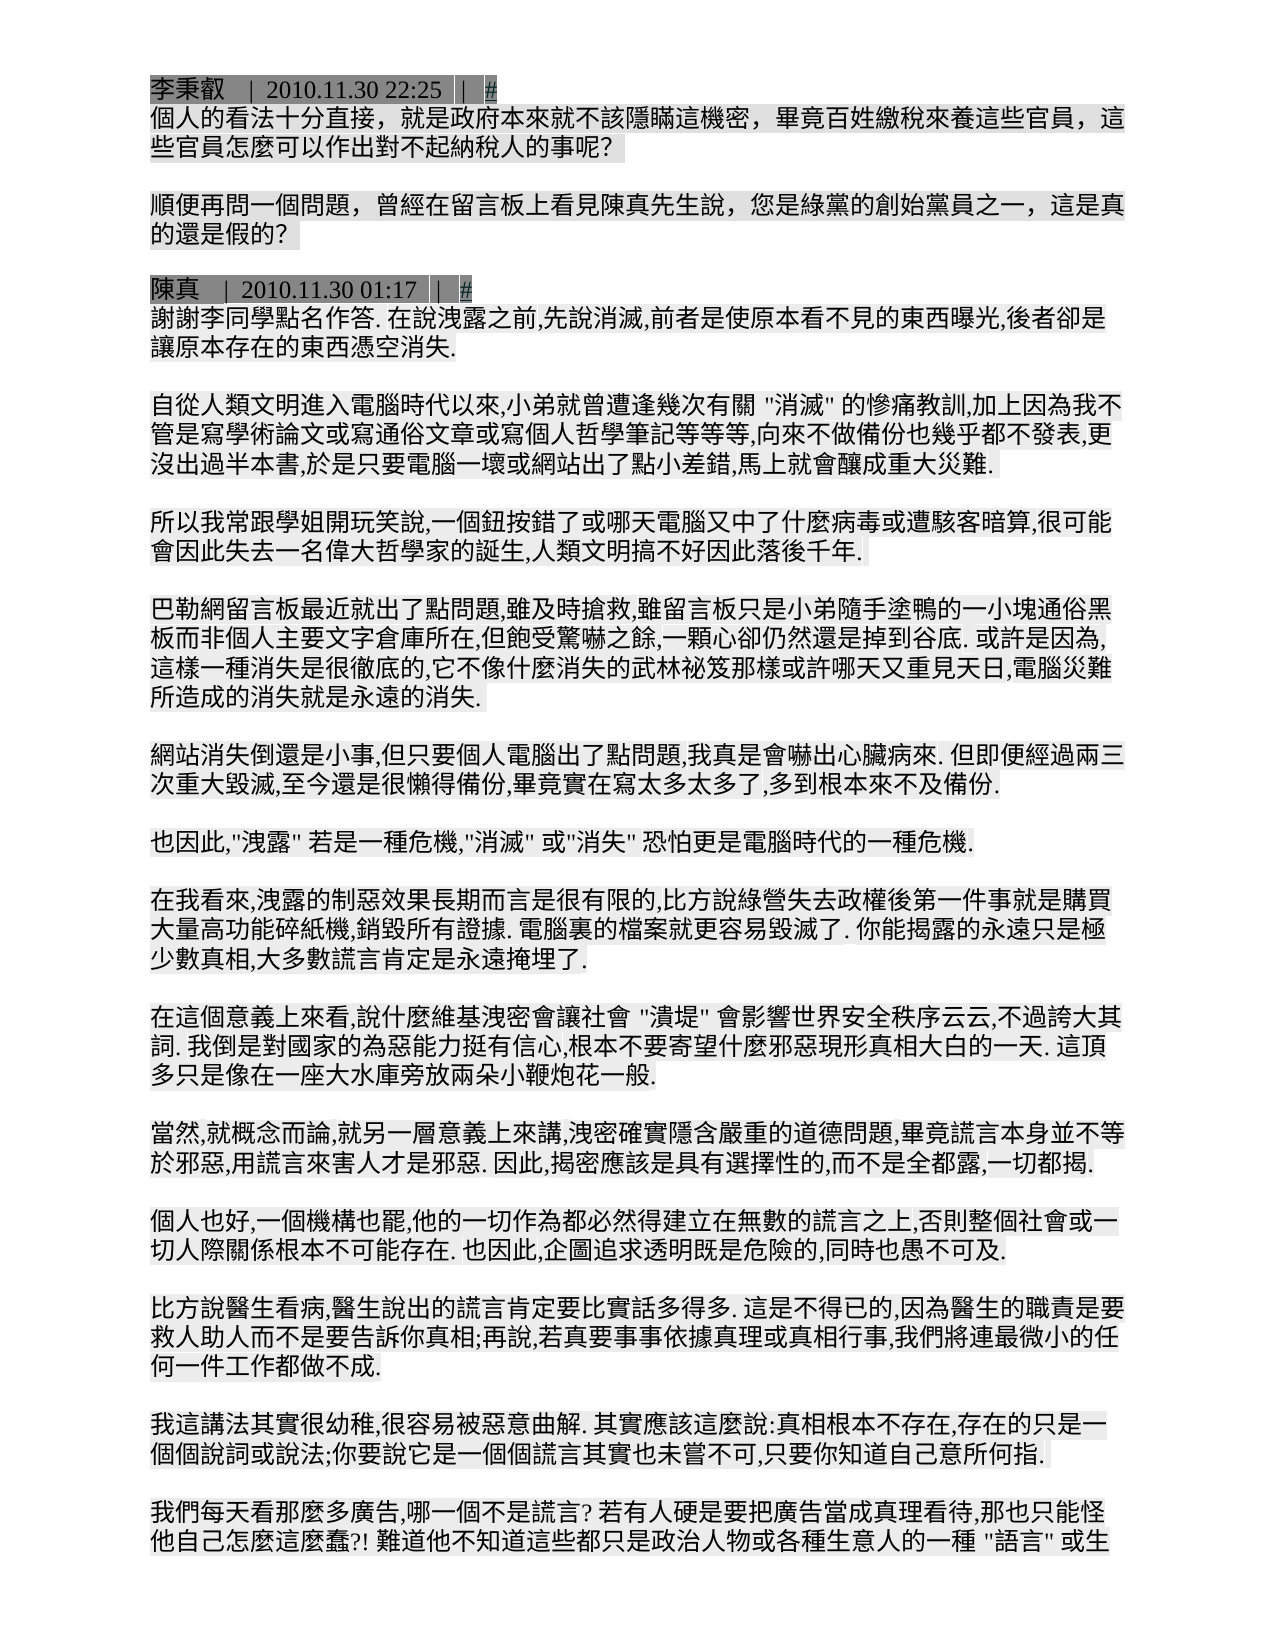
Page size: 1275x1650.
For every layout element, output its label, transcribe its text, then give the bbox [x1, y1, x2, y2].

text 李秉叡 | 2010.11.30 22:25 | # [150, 75, 1125, 104]
text 陳真 | 2010.11.30 01:17 | # [150, 275, 1125, 304]
text 個人的看法十分直接，就是政府本來就不該隱瞞這機密，畢竟百姓繳稅來養這些官員，這些官員怎麼可以作出對不起納稅人的事呢？ 順便再問一個問題，曾經在留言板上看見陳真先生說，您是綠黨的創始黨員之一，這是真的還是假的？ [150, 104, 1125, 250]
text 謝謝李同學點名作答. 在說洩露之前,先說消滅,前者是使原本看不見的東西曝光,後者卻是讓原本存在的東西憑空消失. 自從人類文明進入電腦時代以來,小弟就曾遭逢幾次有關 "消滅" 的慘痛教訓,加上因為我不管是寫學術論文或寫通俗文章或寫個人哲學筆記等等等,向來不做備份也幾乎都不發表,更沒出過半本書,於是只要電腦一壞或網站出了點小差錯,馬上就會釀成重大災難. 所以我常跟學姐開玩笑說,一個鈕按錯了或哪天電腦又中了什麼病毒或遭駭客暗算,很可能會因此失去一名偉大哲學家的誕生,人類文明搞不好因此落後千年. 巴勒網留言板最近就出了點問題,雖及時搶救,雖留言板只是小弟隨手塗鴨的一小塊通俗黑板而非個人主要文字倉庫所在,但飽受驚嚇之餘,一顆心卻仍然還是掉到谷底. 或許是因為,這樣一種消失是很徹底的,它不像什麼消失的武林祕笈那樣或許哪天又重見天日,電腦災難所造成的消失就是永遠的消失. 網站消失倒還是小事,但只要個人電腦出了點問題,我真是會嚇出心臟病來. 但即便經過兩三次重大毀滅,至今還是很懶得備份,畢竟實在寫太多太多了,多到根本來不及備份. 也因此,"洩露" 若是一種危機,"消滅" 或"消失" 恐怕更是電腦時代的一種危機. 在我看來,洩露的制惡效果長期而言是很有限的,比方說綠營失去政權後第一件事就是購買大量高功能碎紙機,銷毀所有證據. 電腦裏的檔案就更容易毀滅了. 你能揭露的永遠只是極少數真相,大多數謊言肯定是永遠掩埋了. 在這個意義上來看,說什麼維基洩密會讓社會 "潰堤" 會影響世界安全秩序云云,不過誇大其詞. 我倒是對國家的為惡能力挺有信心,根本不要寄望什麼邪惡現形真相大白的一天. 這頂多只是像在一座大水庫旁放兩朵小鞭炮花一般. 當然,就概念而論,就另一層意義上來講,洩密確實隱含嚴重的道德問題,畢竟謊言本身並不等於邪惡,用謊言來害人才是邪惡. 因此,揭密應該是具有選擇性的,而不是全都露,一切都揭. 個人也好,一個機構也罷,他的一切作為都必然得建立在無數的謊言之上,否則整個社會或一切人際關係根本不可能存在. 也因此,企圖追求透明既是危險的,同時也愚不可及. 比方說醫生看病,醫生說出的謊言肯定要比實話多得多. 這是不得已的,因為醫生的職責是要救人助人而不是要告訴你真相;再說,若真要事事依據真理或真相行事,我們將連最微小的任何一件工作都做不成. 我這講法其實很幼稚,很容易被惡意曲解. 其實應該這麼說:真相根本不存在,存在的只是一個個說詞或說法;你要說它是一個個謊言其實也未嘗不可,只要你知道自己意所何指. 我們每天看那麼多廣告,哪一個不是謊言? 若有人硬是要把廣告當成真理看待,那也只能怪他自己怎麼這麼蠢?! 難道他不知道這些都只是政治人物或各種生意人的一種 "語言" 或生意經而已. 基本上,我們都是演員,演著一齣齣戲,訴說各種台詞. 計較台詞本身是真是假是很智能不足的,重要的不是台詞本身,重要的是無數台詞背後究竟在演著一整齣什麼樣的戲碼. 重要的絕不是揭露微不足道的一丁點所謂真相,重要的應該是人們得學會怎麼去 "玩" 生活中無數的 "語言遊戲". 我這裏用了一點維根斯坦的哲學概念,就叫做 "語言遊戲"(language game),簡單說: 我們的一切生活的一切層面都是一種語言遊戲. 比方說織毛衣,寫信,開玩笑,吃火鍋,旅遊,放屁,打電動,看海...等等等,一切都是語言遊戲. 這觀念很簡單,但哲學外行人恐怕不好懂. 小弟於數月前曾應邀參加一個以阿扁為主題的系列研討會,我講的就是有關語言遊戲. 不過,我講的內容跟阿扁或是跟任何現實倒是一點關係也沒有. 這系列研討會內容將會在年底前集結成書,小弟自信很少有人能夠把語言遊戲的觀念講得如此簡單清楚,有興趣的可參考之,出書後出版社聽說會全文上網. 李同學,我的回答你同意否? 或是你有何高見也不妨說說. [150, 304, 1125, 1556]
